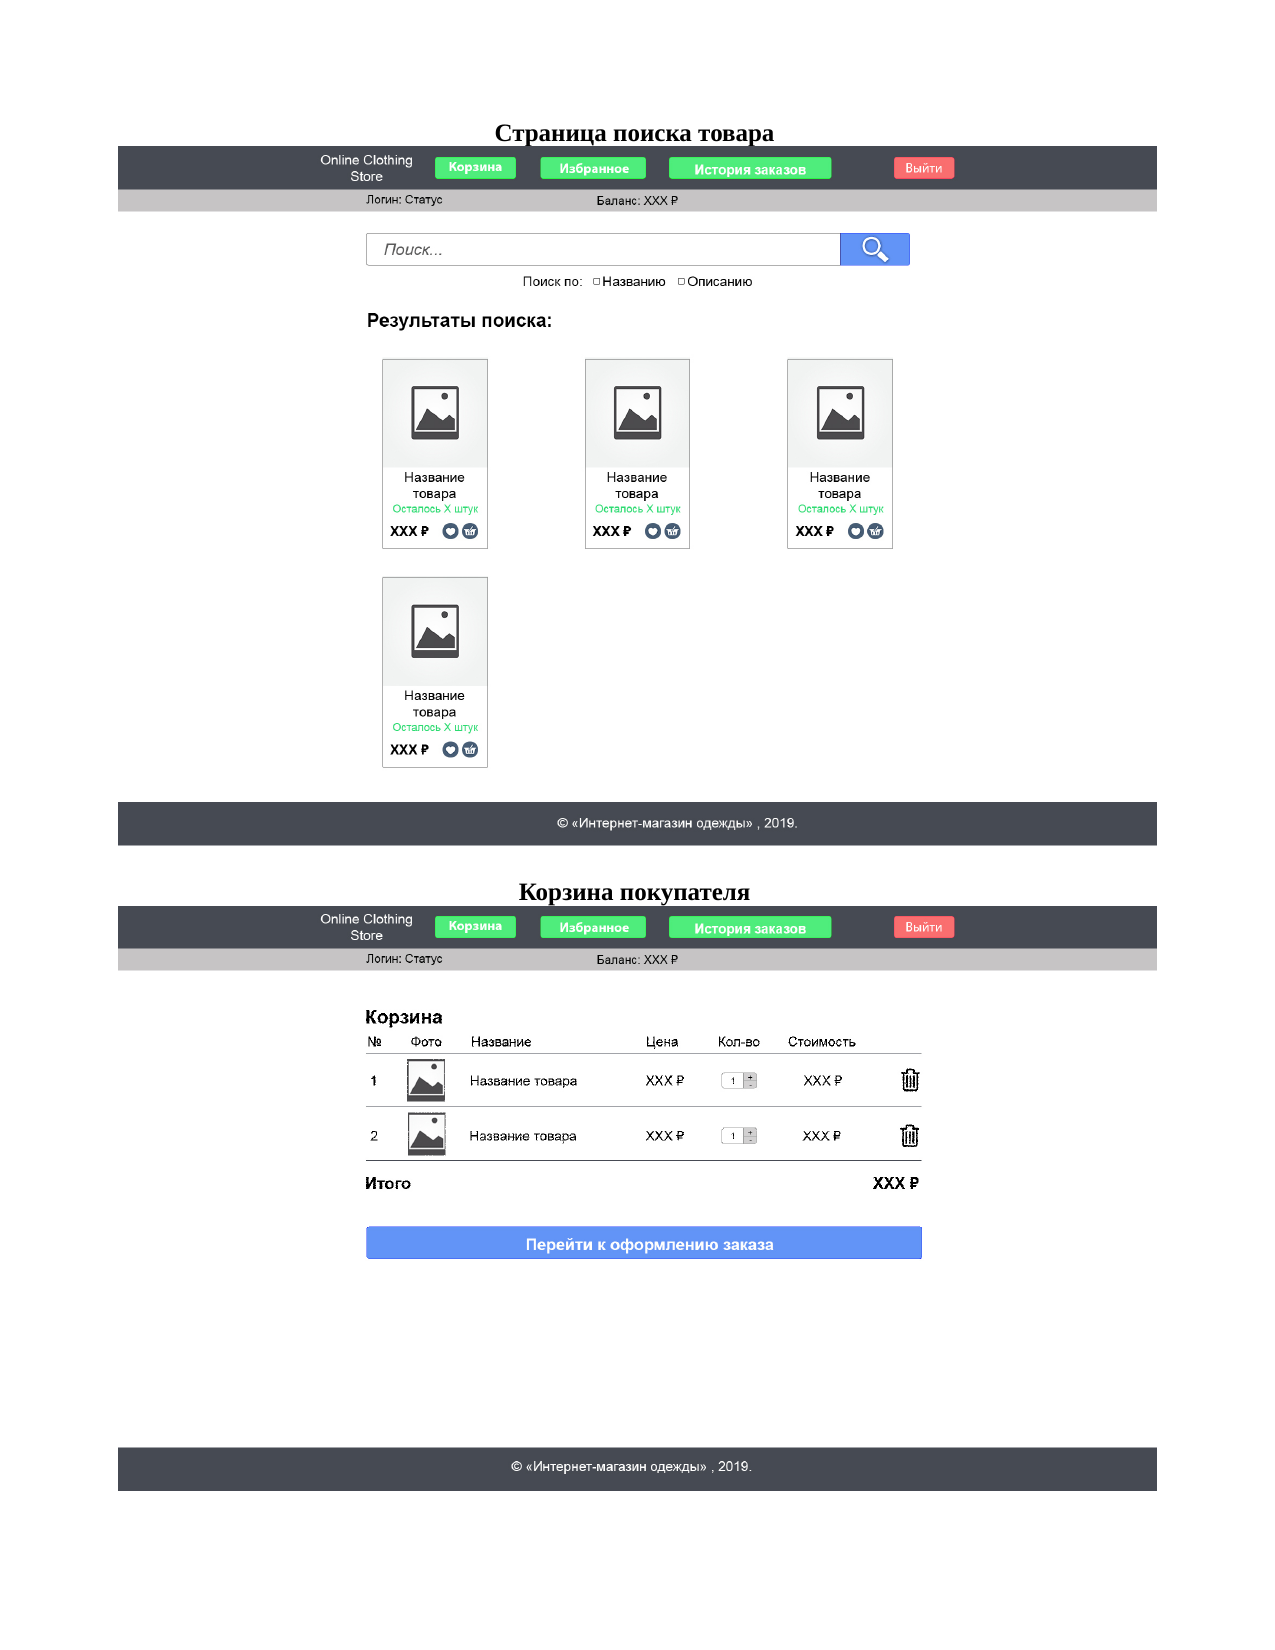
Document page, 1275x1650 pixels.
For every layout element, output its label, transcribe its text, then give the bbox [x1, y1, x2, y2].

picture [118, 146, 1157, 849]
text Страница поиска товара [118, 118, 1157, 146]
picture [118, 906, 1157, 1493]
text Корзина покупателя [118, 877, 1157, 906]
